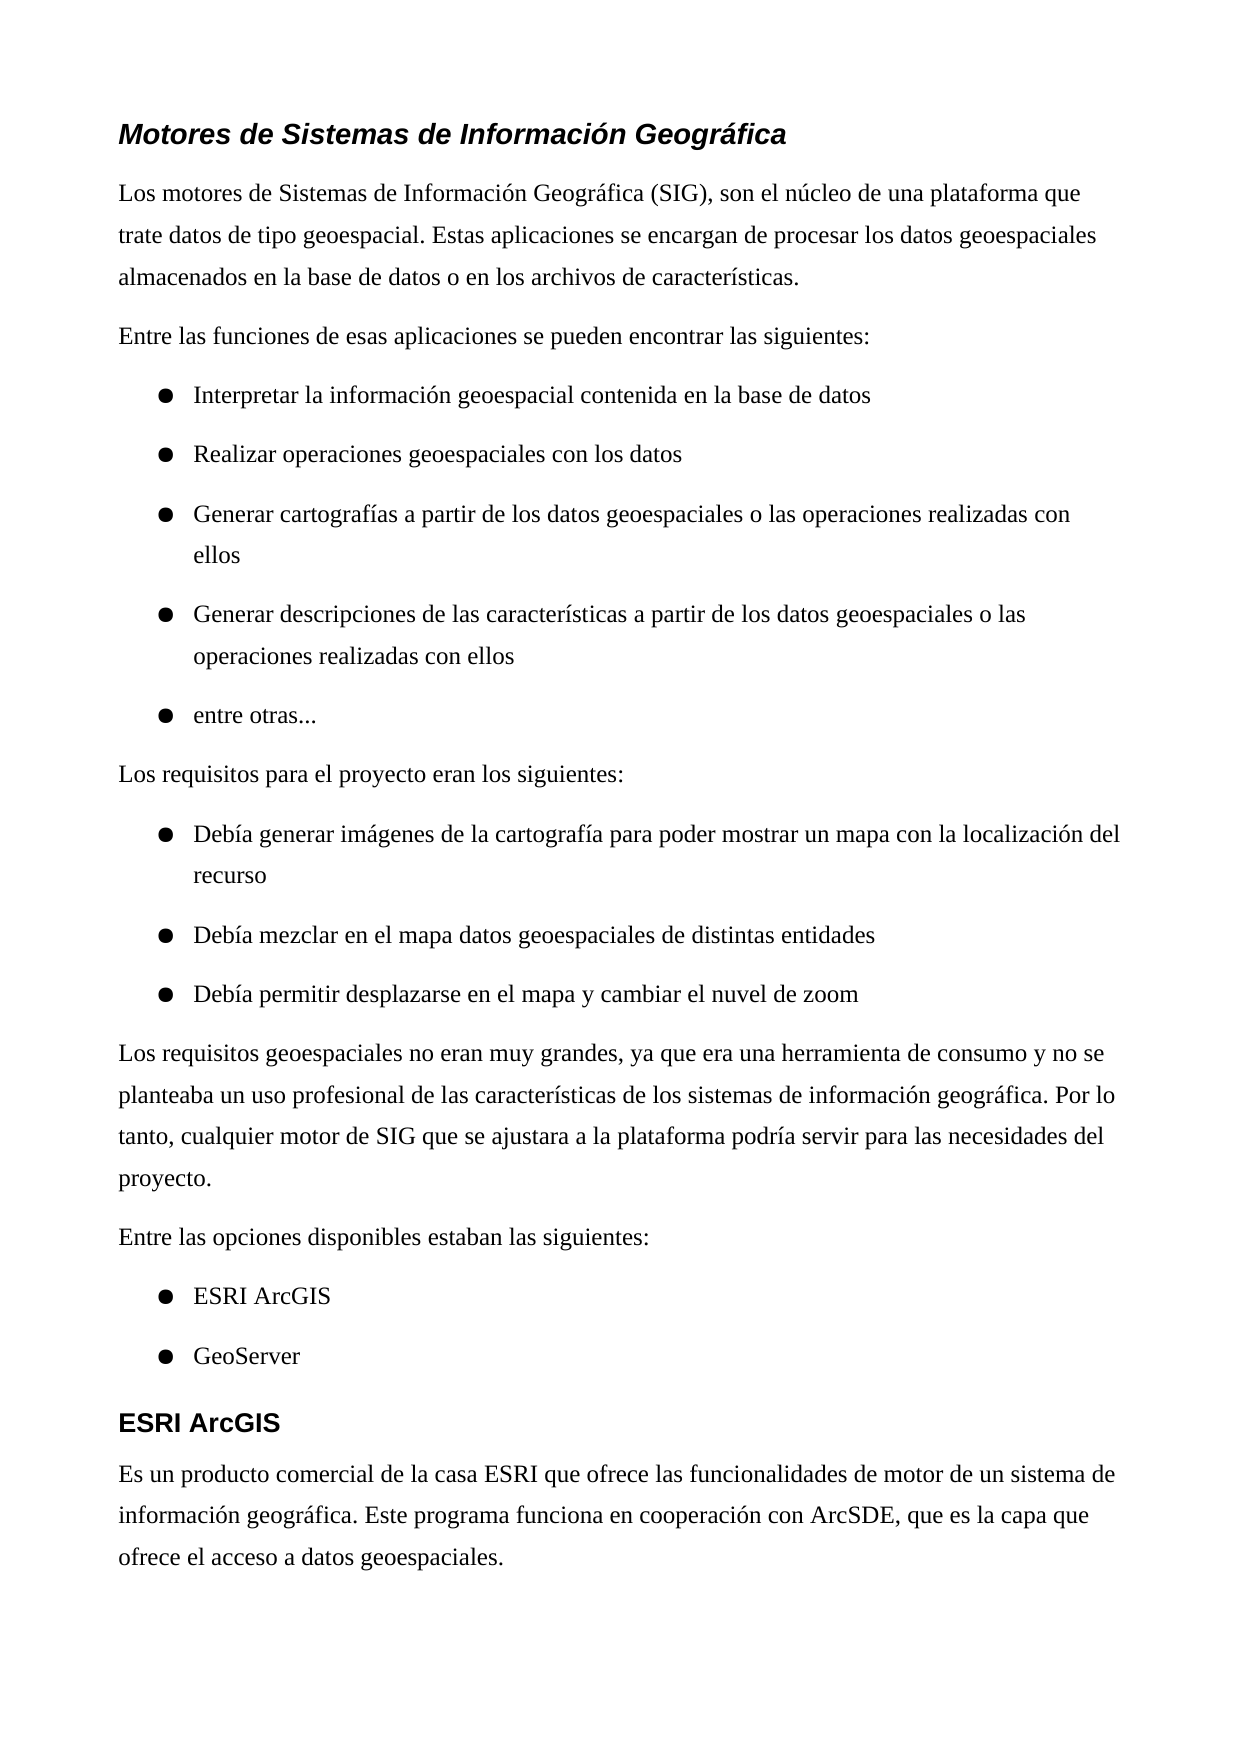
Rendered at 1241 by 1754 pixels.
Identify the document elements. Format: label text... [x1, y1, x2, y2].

subtitle ESRI ArcGIS [118, 1408, 1122, 1439]
text Entre las funciones de esas aplicaciones se pueden encontrar las siguientes: [118, 322, 1122, 349]
text Los motores de Sistemas de Información Geográfica (SIG), son el núcleo de una plataforma que trate datos de tipo geoespacial. Estas aplicaciones se encargan de procesar los datos geoespaciales almacenados en la base de datos o en los archivos de características. [118, 179, 1122, 290]
subtitle Motores de Sistemas de Información Geográfica [118, 118, 1122, 151]
text Entre las opciones disponibles estaban las siguientes: [118, 1223, 1122, 1251]
text Los requisitos geoespaciales no eran muy grandes, ya que era una herramienta de consumo y no se planteaba un uso profesional de las características de los sistemas de información geográfica. Por lo tanto, cualquier motor de SIG que se ajustara a la plataforma podría servir para las necesidades del proyecto. [118, 1039, 1122, 1192]
list ESRI ArcGIS [156, 1282, 1122, 1310]
list GeoServer [156, 1342, 1122, 1369]
list Debía mezclar en el mapa datos geoespaciales de distintas entidades [156, 921, 1122, 948]
list Generar cartografías a partir de los datos geoespaciales o las operaciones realizadas con ellos [156, 500, 1122, 569]
list Interpretar la información geoespacial contenida en la base de datos [156, 381, 1122, 409]
text Los requisitos para el proyecto eran los siguientes: [118, 761, 1122, 788]
list Realizar operaciones geoespaciales con los datos [156, 440, 1122, 468]
list Debía permitir desplazarse en el mapa y cambiar el nuvel de zoom [156, 980, 1122, 1008]
list Generar descripciones de las características a partir de los datos geoespaciales o las operaciones realizadas con ellos [156, 601, 1122, 670]
list Debía generar imágenes de la cartografía para poder mostrar un mapa con la localización del recurso [156, 820, 1122, 889]
text Es un producto comercial de la casa ESRI que ofrece las funcionalidades de motor de un sistema de información geográfica. Este programa funciona en cooperación con ArcSDE, que es la capa que ofrece el acceso a datos geoespaciales. [118, 1460, 1122, 1571]
list entre otras... [156, 701, 1122, 729]
